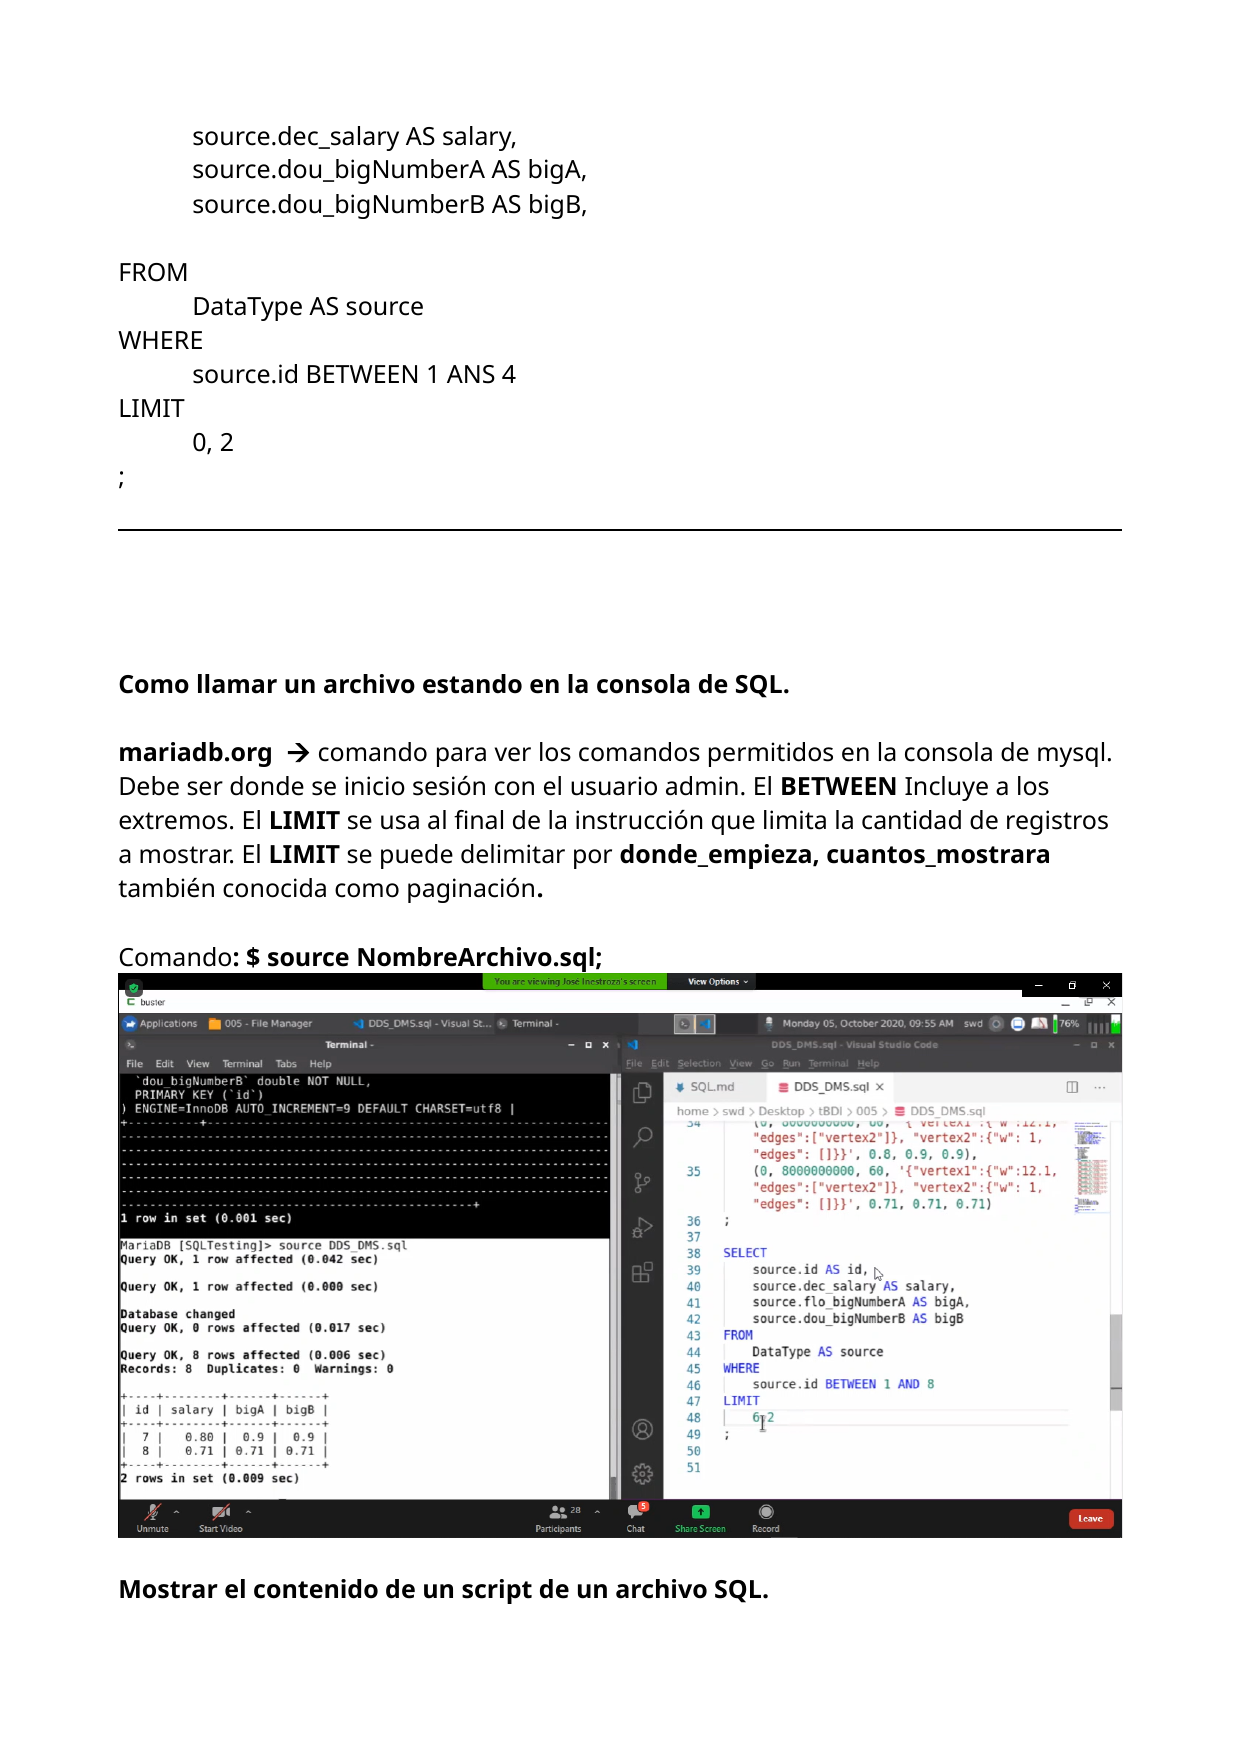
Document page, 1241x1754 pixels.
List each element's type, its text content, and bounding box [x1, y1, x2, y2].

text 0, 2 [118, 425, 1122, 459]
text FROM DataType AS source [118, 254, 1122, 322]
text source.dou_bigNumberA AS bigA, [118, 152, 1122, 186]
text Como llamar un archivo estando en la consola de SQL. [118, 667, 1122, 735]
text mariadb.org  comando para ver los comandos permitidos en la consola de mysql. Debe ser donde se inicio sesión con el usuario admin. El BETWEEN Incluye a los extremos. El LIMIT se usa al final de la instrucción que limita la cantidad de registros a mostrar. El LIMIT se puede delimitar por donde_empieza, cuantos_mostrara también conocida como paginación. [118, 735, 1122, 905]
text source.dou_bigNumberB AS bigB, [118, 186, 1122, 254]
text WHERE [118, 322, 1122, 357]
text LIMIT [118, 391, 1122, 425]
text ; [118, 459, 1122, 493]
text source.id BETWEEN 1 ANS 4 [118, 357, 1122, 391]
text source.dec_salary AS salary, [118, 118, 1122, 152]
text Mostrar el contenido de un script de un archivo SQL. [118, 1572, 1122, 1606]
text Comando: $ source NombreArchivo.sql; [118, 939, 1122, 973]
